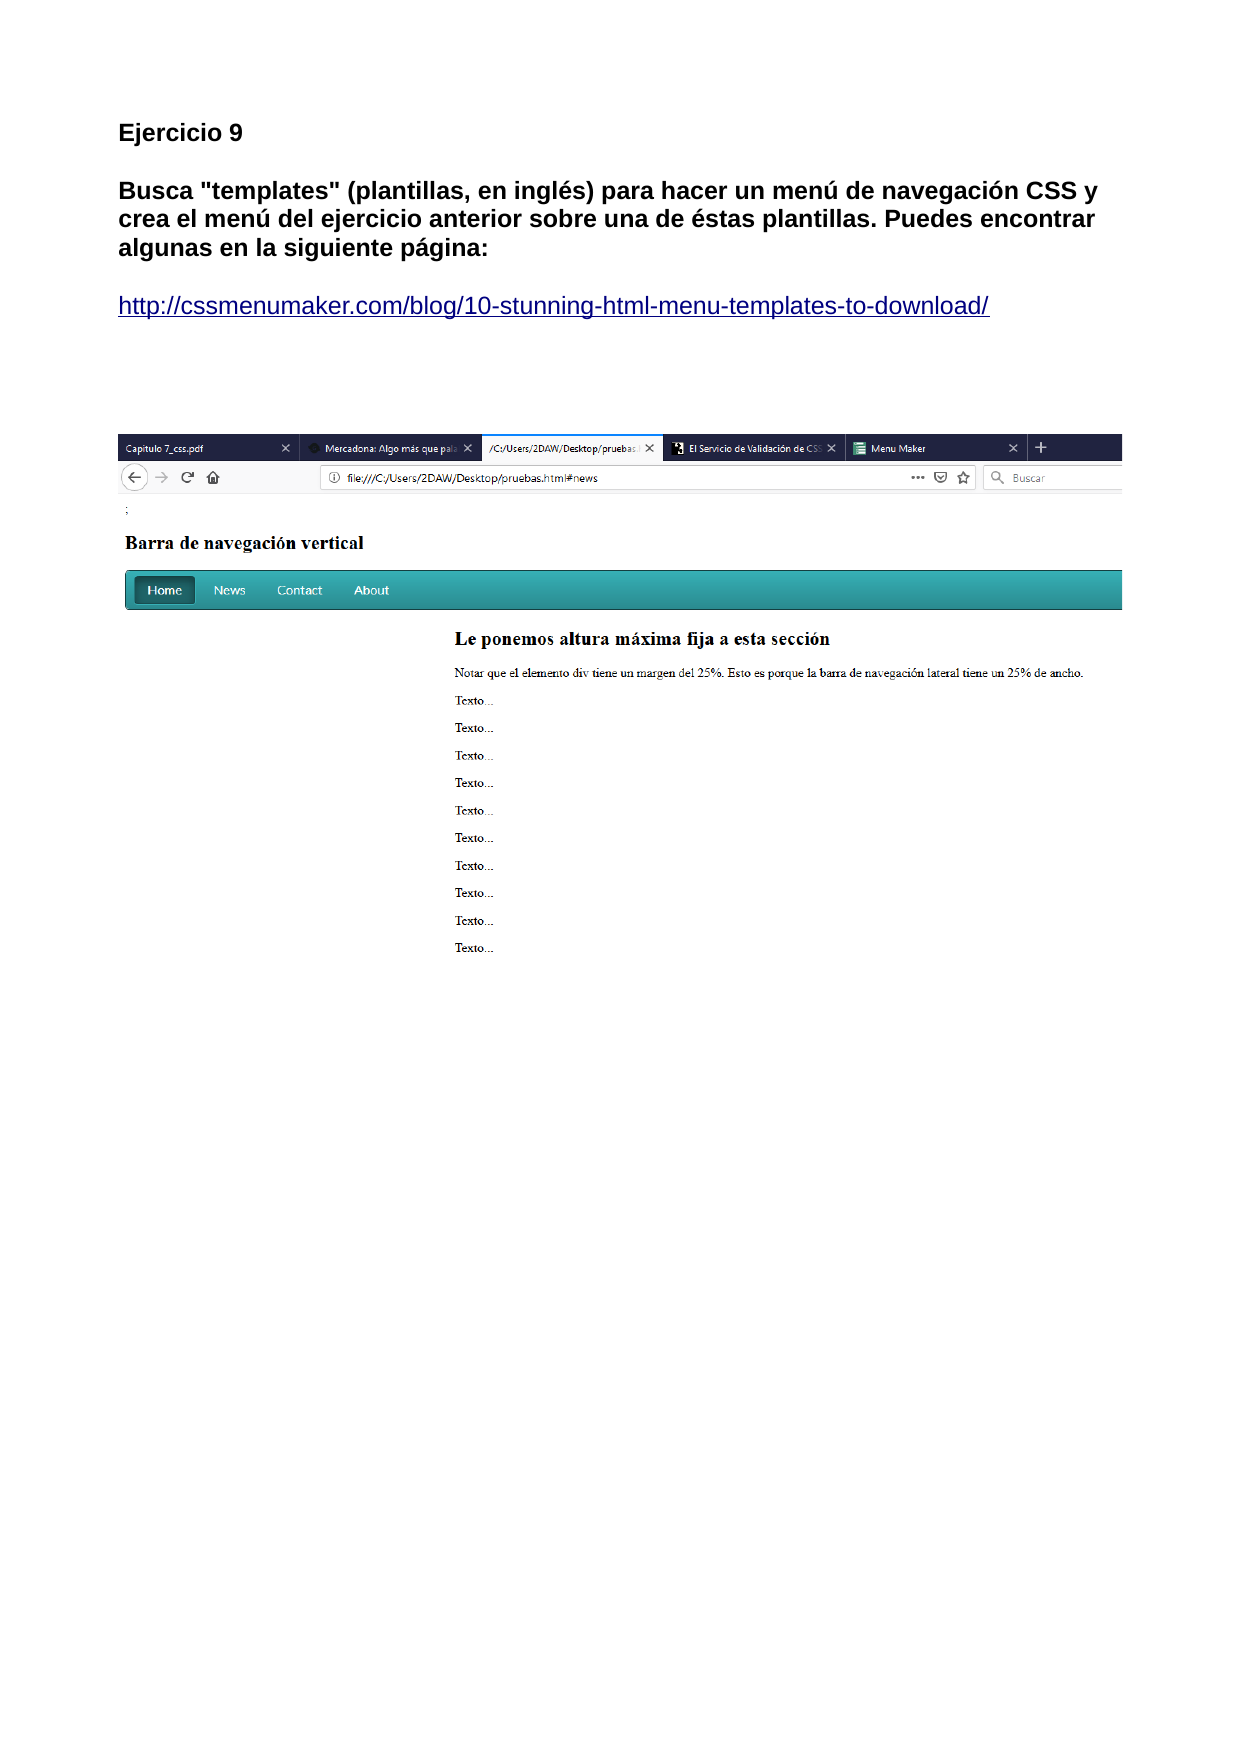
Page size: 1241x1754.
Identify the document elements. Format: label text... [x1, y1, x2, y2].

text http://cssmenumaker.com/blog/10-stunning-html-menu-templates-to-download/ [118, 291, 1122, 319]
text Ejercicio 9 [118, 118, 1122, 147]
picture [118, 434, 1123, 1124]
text Busca "templates" (plantillas, en inglés) para hacer un menú de navegación CSS y crea el menú del ejercicio anterior sobre una de éstas plantillas. Puedes encontrar algunas en la siguiente página: [118, 176, 1122, 262]
